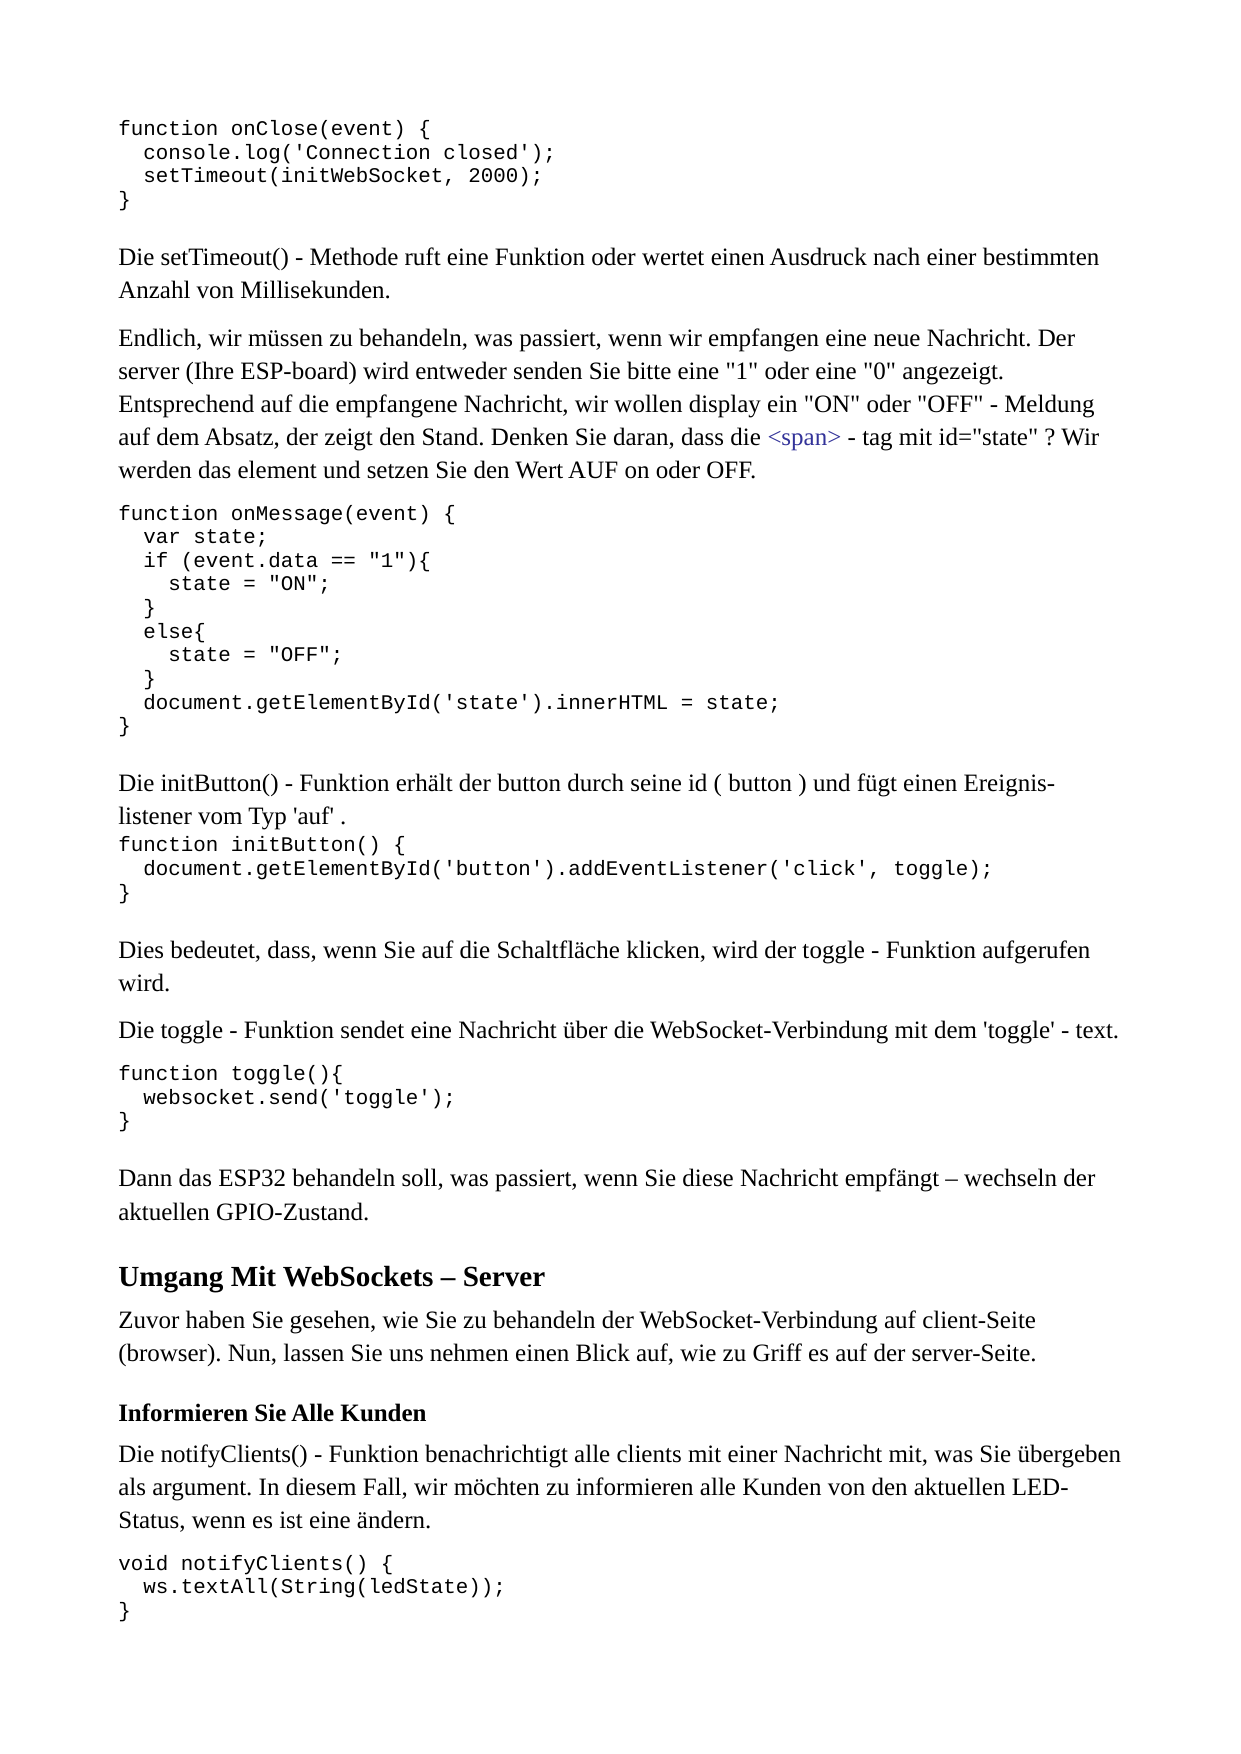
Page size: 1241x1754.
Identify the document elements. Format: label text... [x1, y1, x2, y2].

text Dies bedeutet, dass, wenn Sie auf die Schaltfläche klicken, wird der toggle - Funktion aufgerufen wird. [118, 935, 1122, 997]
text Zuvor haben Sie gesehen, wie Sie zu behandeln der WebSocket-Verbindung auf client-Seite (browser). Nun, lassen Sie uns nehmen einen Blick auf, wie zu Griff es auf der server-Seite. [118, 1305, 1122, 1367]
text Die notifyClients() - Funktion benachrichtigt alle clients mit einer Nachricht mit, was Sie übergeben als argument. In diesem Fall, wir möchten zu informieren alle Kunden von den aktuellen LED-Status, wenn es ist eine ändern. [118, 1439, 1122, 1534]
text } [118, 882, 1122, 905]
text document.getElementById('button').addEventListener('click', toggle); [118, 858, 1122, 882]
text } [118, 715, 1122, 739]
text console.log('Connection closed'); [118, 142, 1122, 165]
text Die initButton() - Funktion erhält der button durch seine id ( button ) und fügt einen Ereignis-listener vom Typ 'auf' . [118, 768, 1122, 830]
subtitle Umgang Mit WebSockets – Server [118, 1259, 1122, 1292]
text var state; [118, 526, 1122, 550]
text else{ [118, 621, 1122, 644]
text if (event.data == "1"){ [118, 550, 1122, 573]
text function onClose(event) { [118, 118, 1122, 142]
subtitle Informieren Sie Alle Kunden [118, 1398, 1122, 1427]
text Die toggle - Funktion sendet eine Nachricht über die WebSocket-Verbindung mit dem 'toggle' - text. [118, 1016, 1122, 1044]
text } [118, 668, 1122, 692]
text ws.textAll(String(ledState)); [118, 1576, 1122, 1600]
text } [118, 189, 1122, 213]
text } [118, 597, 1122, 621]
text websocket.send('toggle'); [118, 1087, 1122, 1110]
text state = "ON"; [118, 573, 1122, 597]
text function initButton() { [118, 834, 1122, 858]
text Dann das ESP32 behandeln soll, was passiert, wenn Sie diese Nachricht empfängt – wechseln der aktuellen GPIO-Zustand. [118, 1163, 1122, 1225]
text function toggle(){ [118, 1063, 1122, 1087]
text } [118, 1110, 1122, 1134]
text state = "OFF"; [118, 644, 1122, 668]
text setTimeout(initWebSocket, 2000); [118, 165, 1122, 189]
text document.getElementById('state').innerHTML = state; [118, 692, 1122, 715]
text Die setTimeout() - Methode ruft eine Funktion oder wertet einen Ausdruck nach einer bestimmten Anzahl von Millisekunden. [118, 242, 1122, 304]
text } [118, 1600, 1122, 1624]
text void notifyClients() { [118, 1553, 1122, 1576]
text function onMessage(event) { [118, 502, 1122, 526]
text Endlich, wir müssen zu behandeln, was passiert, wenn wir empfangen eine neue Nachricht. Der server (Ihre ESP-board) wird entweder senden Sie bitte eine "1" oder eine "0" angezeigt. Entsprechend auf die empfangene Nachricht, wir wollen display ein "ON" oder "OFF" - Meldung auf dem Absatz, der zeigt den Stand. Denken Sie daran, dass die <span> - tag mit id="state" ? Wir werden das element und setzen Sie den Wert AUF on oder OFF. [118, 323, 1122, 484]
